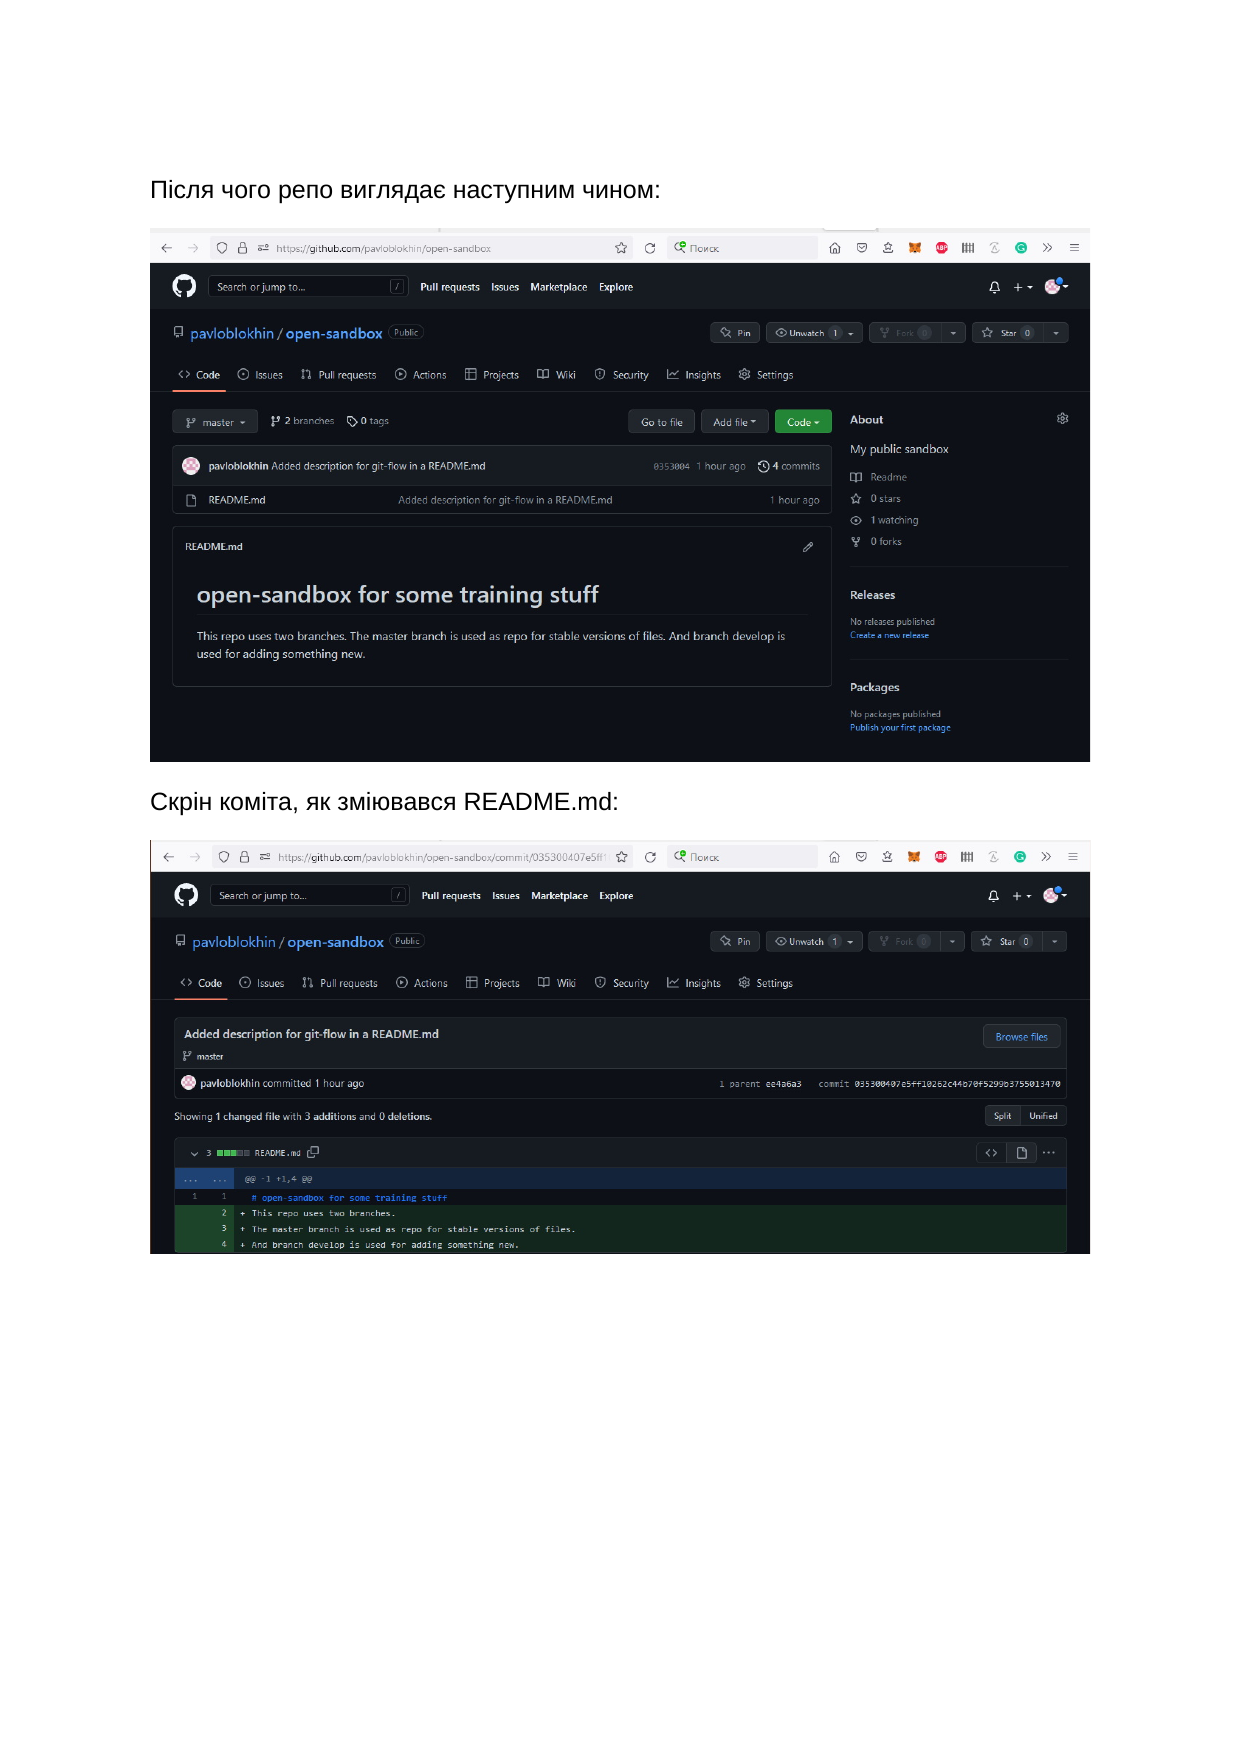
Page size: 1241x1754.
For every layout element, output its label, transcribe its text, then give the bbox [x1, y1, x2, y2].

picture [150, 228, 1091, 762]
text Скрін коміта, як зміювався README.md: [150, 787, 1090, 816]
picture [150, 840, 1091, 1254]
text Після чого репо виглядає наступним чином: [150, 175, 1090, 204]
